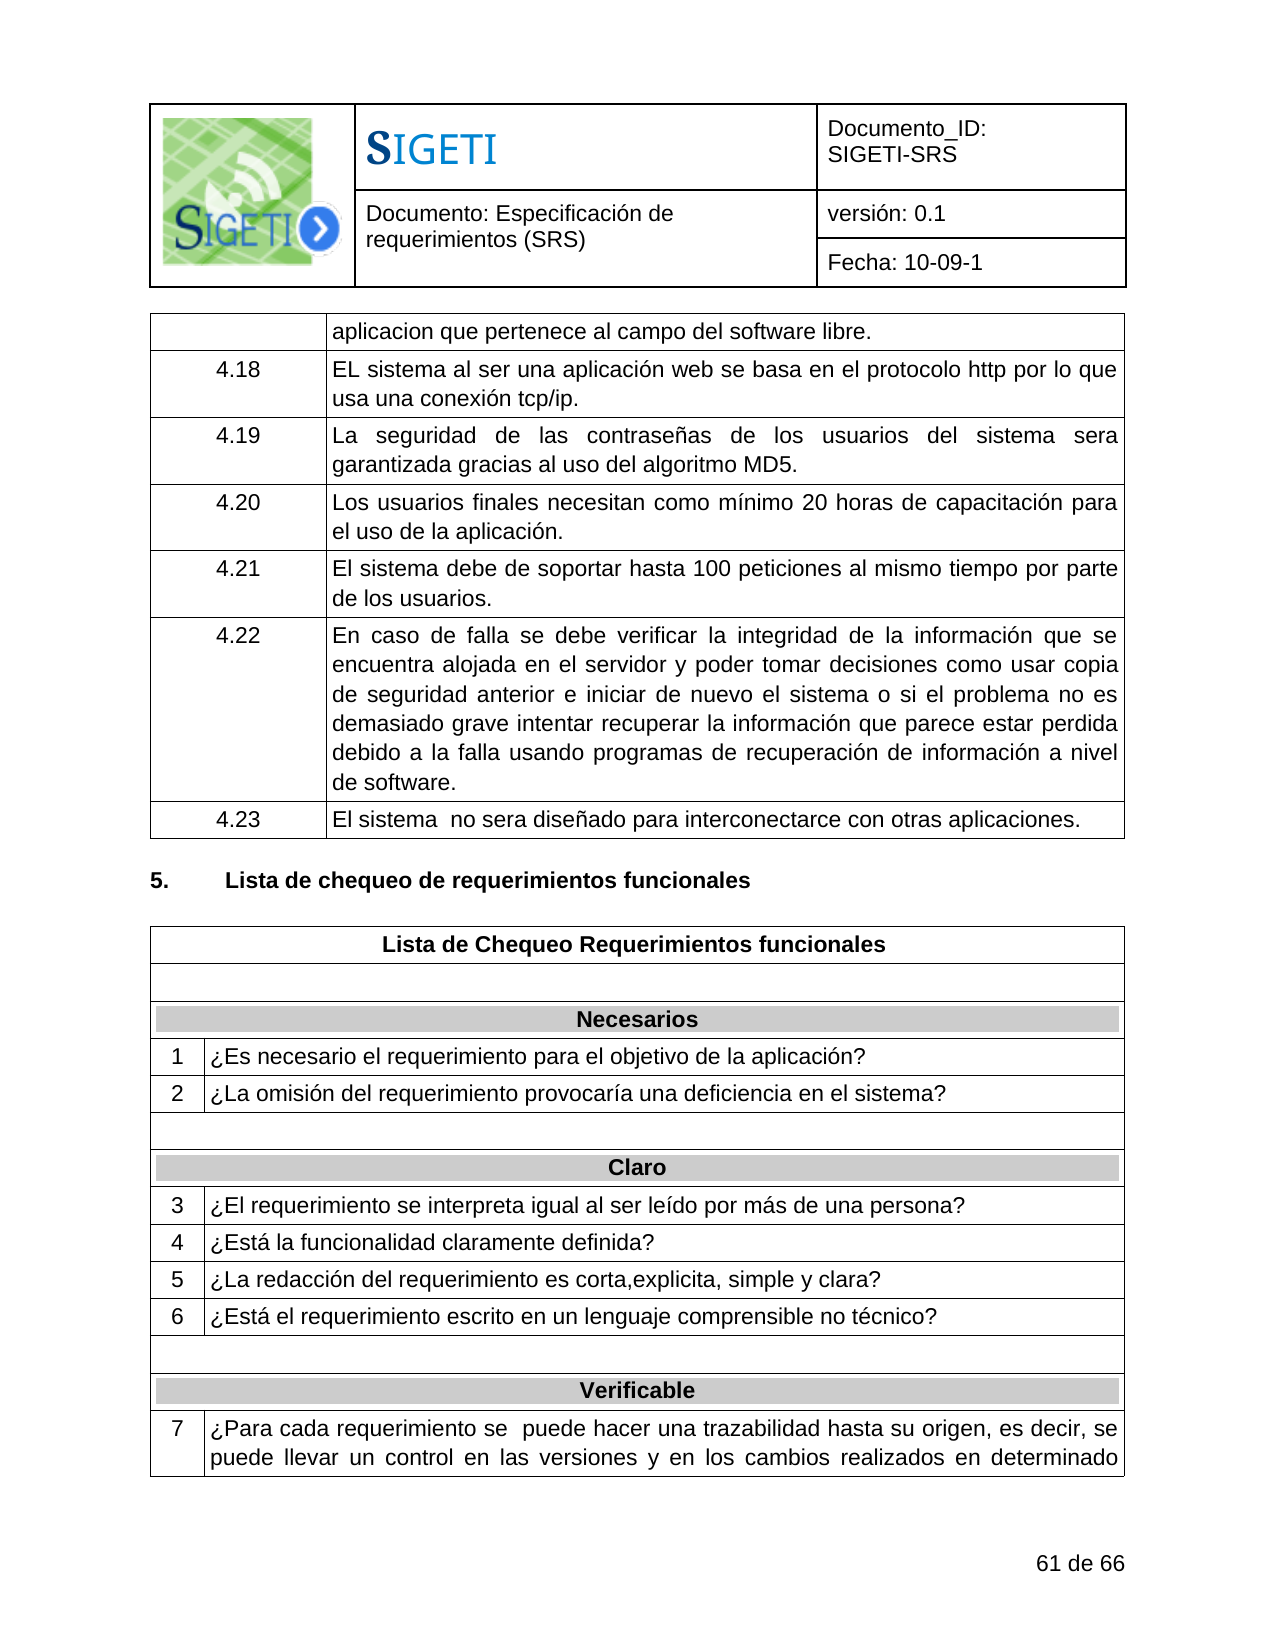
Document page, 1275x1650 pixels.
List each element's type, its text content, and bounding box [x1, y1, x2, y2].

table_cell 3 [151, 1187, 204, 1224]
table_cell 4 [151, 1225, 204, 1261]
table_cell ¿El requerimiento se interpreta igual al ser leído por más de una persona? [205, 1187, 1124, 1224]
table_header Lista de Chequeo Requerimientos funcionales [151, 927, 1124, 963]
table_cell ¿Está la funcionalidad claramente definida? [205, 1225, 1124, 1261]
table_cell ¿Es necesario el requerimiento para el objetivo de la aplicación? [205, 1039, 1124, 1075]
table_cell ¿Está el requerimiento escrito en un lenguaje comprensible no técnico? [205, 1299, 1124, 1335]
table_cell Los usuarios finales necesitan como mínimo 20 horas de capacitación para el uso de la aplicación. [327, 485, 1124, 550]
table_cell 4.23 [151, 802, 326, 838]
table_cell La seguridad de las contraseñas de los usuarios del sistema sera garantizada gracias al uso del algoritmo MD5. [327, 418, 1124, 483]
table_cell Verificable [151, 1374, 1124, 1409]
table_cell 4.20 [151, 485, 326, 550]
table_cell 5 [151, 1262, 204, 1298]
table_cell 4.18 [151, 351, 326, 417]
table_cell [151, 1336, 1124, 1372]
table_cell El sistema debe de soportar hasta 100 peticiones al mismo tiempo por parte de los usuarios. [327, 551, 1124, 617]
table_cell [151, 314, 326, 350]
table_cell 4.21 [151, 551, 326, 617]
table_cell ¿La redacción del requerimiento es corta,explicita, simple y clara? [205, 1262, 1124, 1298]
table_cell En caso de falla se debe verificar la integridad de la información que se encuentra alojada en el servidor y poder tomar decisiones como usar copia de seguridad anterior e iniciar de nuevo el sistema o si el problema no es demasiado grave intentar recuperar la información que parece estar perdida debido a la falla usando programas de recuperación de información a nivel de software. [327, 618, 1124, 801]
table_cell Claro [151, 1150, 1124, 1186]
table_cell [151, 1113, 1124, 1149]
table_cell 2 [151, 1076, 204, 1112]
table_cell ¿Para cada requerimiento se puede hacer una trazabilidad hasta su origen, es decir, se puede llevar un control en las versiones y en los cambios realizados en determinado [205, 1411, 1124, 1476]
table_cell Necesarios [151, 1002, 1124, 1038]
table_cell EL sistema al ser una aplicación web se basa en el protocolo http por lo que usa una conexión tcp/ip. [327, 351, 1124, 417]
table_cell 1 [151, 1039, 204, 1075]
picture [162, 118, 343, 266]
table_cell 4.19 [151, 418, 326, 483]
text 5. Lista de chequeo de requerimientos funcionales [150, 867, 1125, 893]
table_cell 6 [151, 1299, 204, 1335]
table_cell aplicacion que pertenece al campo del software libre. [327, 314, 1124, 350]
table_cell [151, 964, 1124, 1001]
table_cell 7 [151, 1411, 204, 1476]
table_cell El sistema no sera diseñado para interconectarce con otras aplicaciones. [327, 802, 1124, 838]
table_cell ¿La omisión del requerimiento provocaría una deficiencia en el sistema? [205, 1076, 1124, 1112]
table_cell 4.22 [151, 618, 326, 801]
